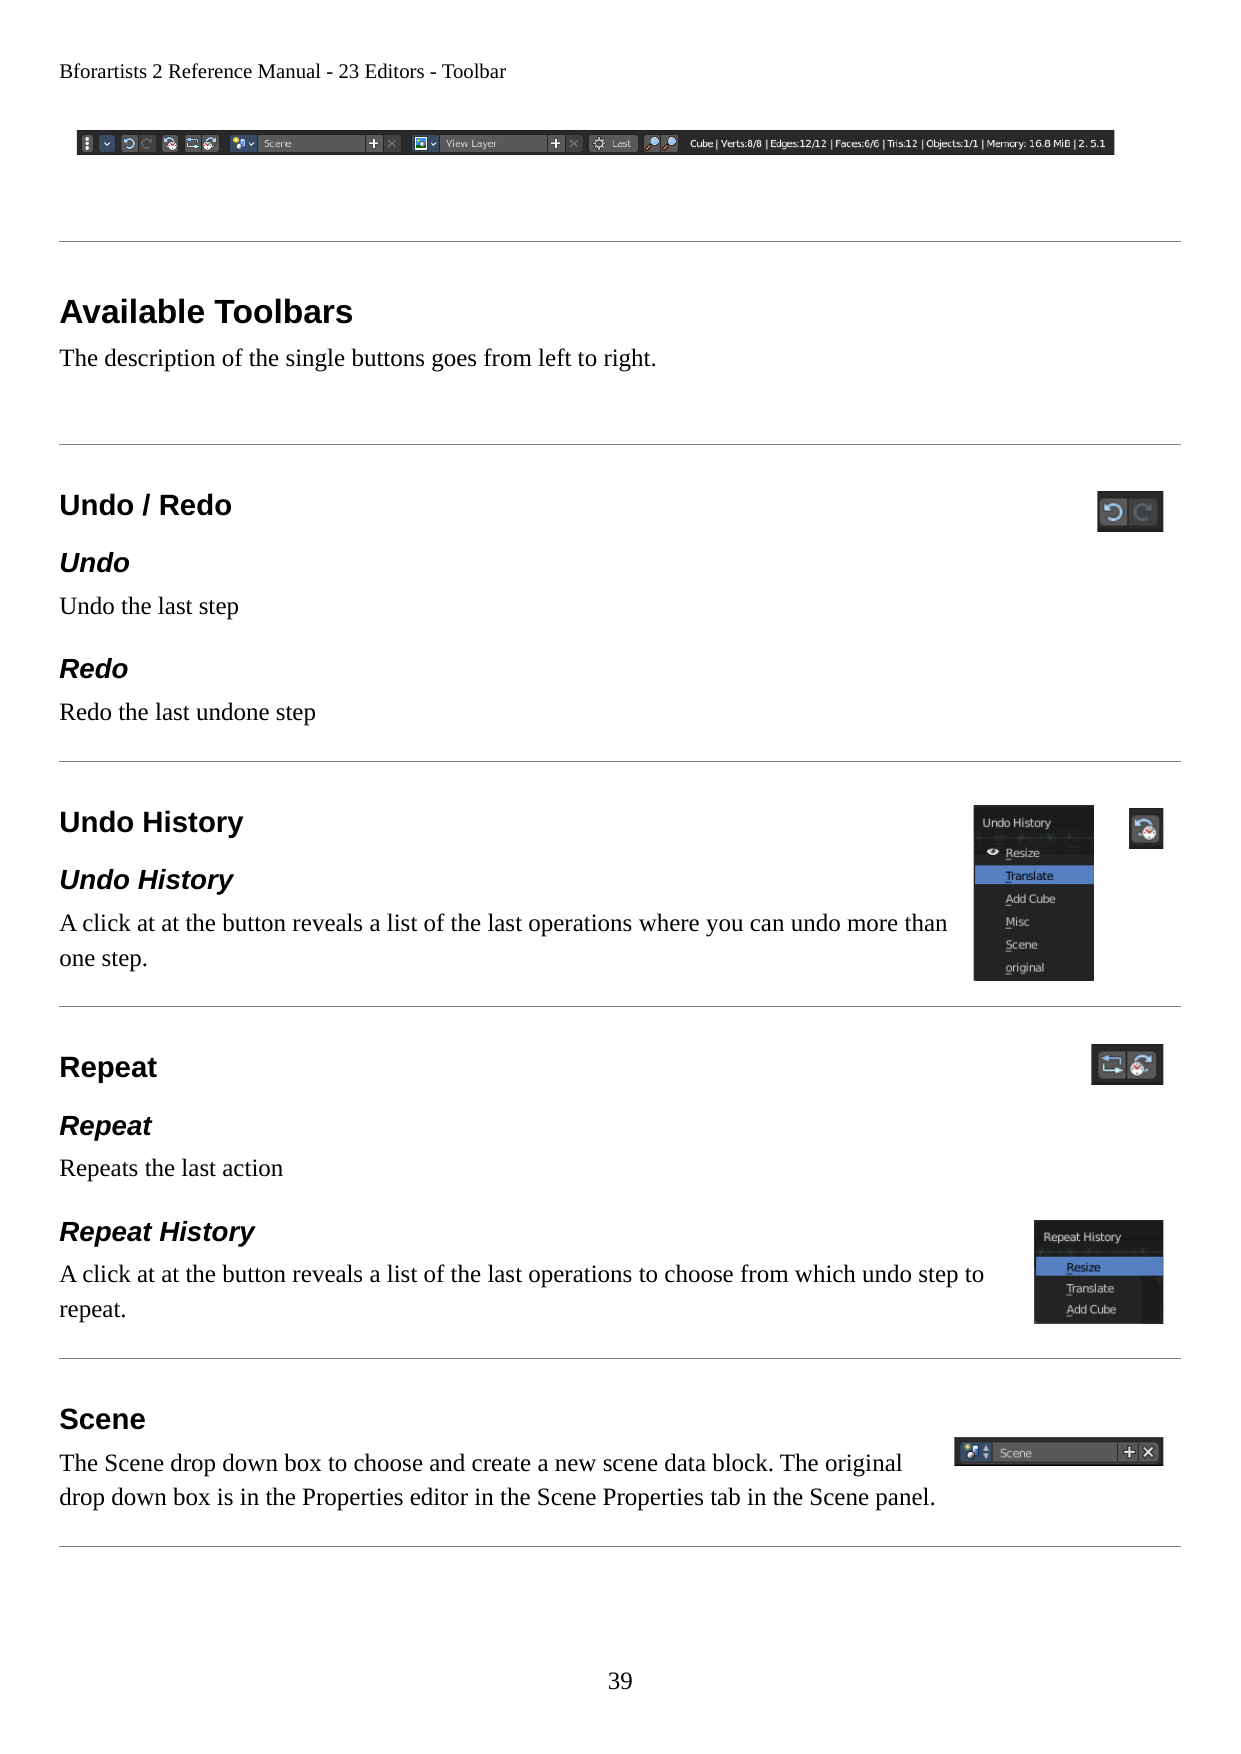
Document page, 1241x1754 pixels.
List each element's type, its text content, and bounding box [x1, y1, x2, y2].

subtitle Undo History [59, 864, 973, 896]
subtitle Undo History [59, 805, 973, 839]
text Undo the last step [59, 591, 1181, 620]
subtitle Repeat [59, 1050, 1091, 1084]
subtitle Undo [59, 547, 1181, 579]
subtitle Redo [59, 653, 1181, 685]
text A click at at the button reveals a list of the last operations where you can undo more than one step. [59, 908, 973, 971]
text Redo the last undone step [59, 697, 1181, 726]
picture [76, 130, 1115, 155]
text Repeats the last action [59, 1153, 1181, 1182]
subtitle [1164, 1050, 1181, 1084]
picture [973, 805, 1094, 981]
subtitle [1094, 805, 1181, 839]
subtitle [1094, 864, 1181, 896]
picture [1097, 491, 1164, 532]
picture [1034, 1220, 1164, 1324]
picture [954, 1437, 1164, 1466]
text [1094, 908, 1181, 971]
text A click at at the button reveals a list of the last operations to choose from which undo step to repeat. [59, 1259, 1034, 1323]
text The Scene drop down box to choose and create a new scene data block. The original drop down box is in the Properties editor in the Scene Properties tab in the Scene panel. [59, 1448, 1181, 1511]
subtitle Repeat [59, 1109, 1181, 1141]
subtitle Repeat History [59, 1215, 1181, 1247]
subtitle Scene [59, 1402, 1181, 1436]
subtitle Undo / Redo [59, 488, 1181, 522]
text The description of the single buttons goes from left to right. [59, 343, 1181, 372]
picture [1129, 808, 1164, 849]
picture [1091, 1044, 1164, 1085]
subtitle Available Toolbars [59, 292, 1181, 331]
